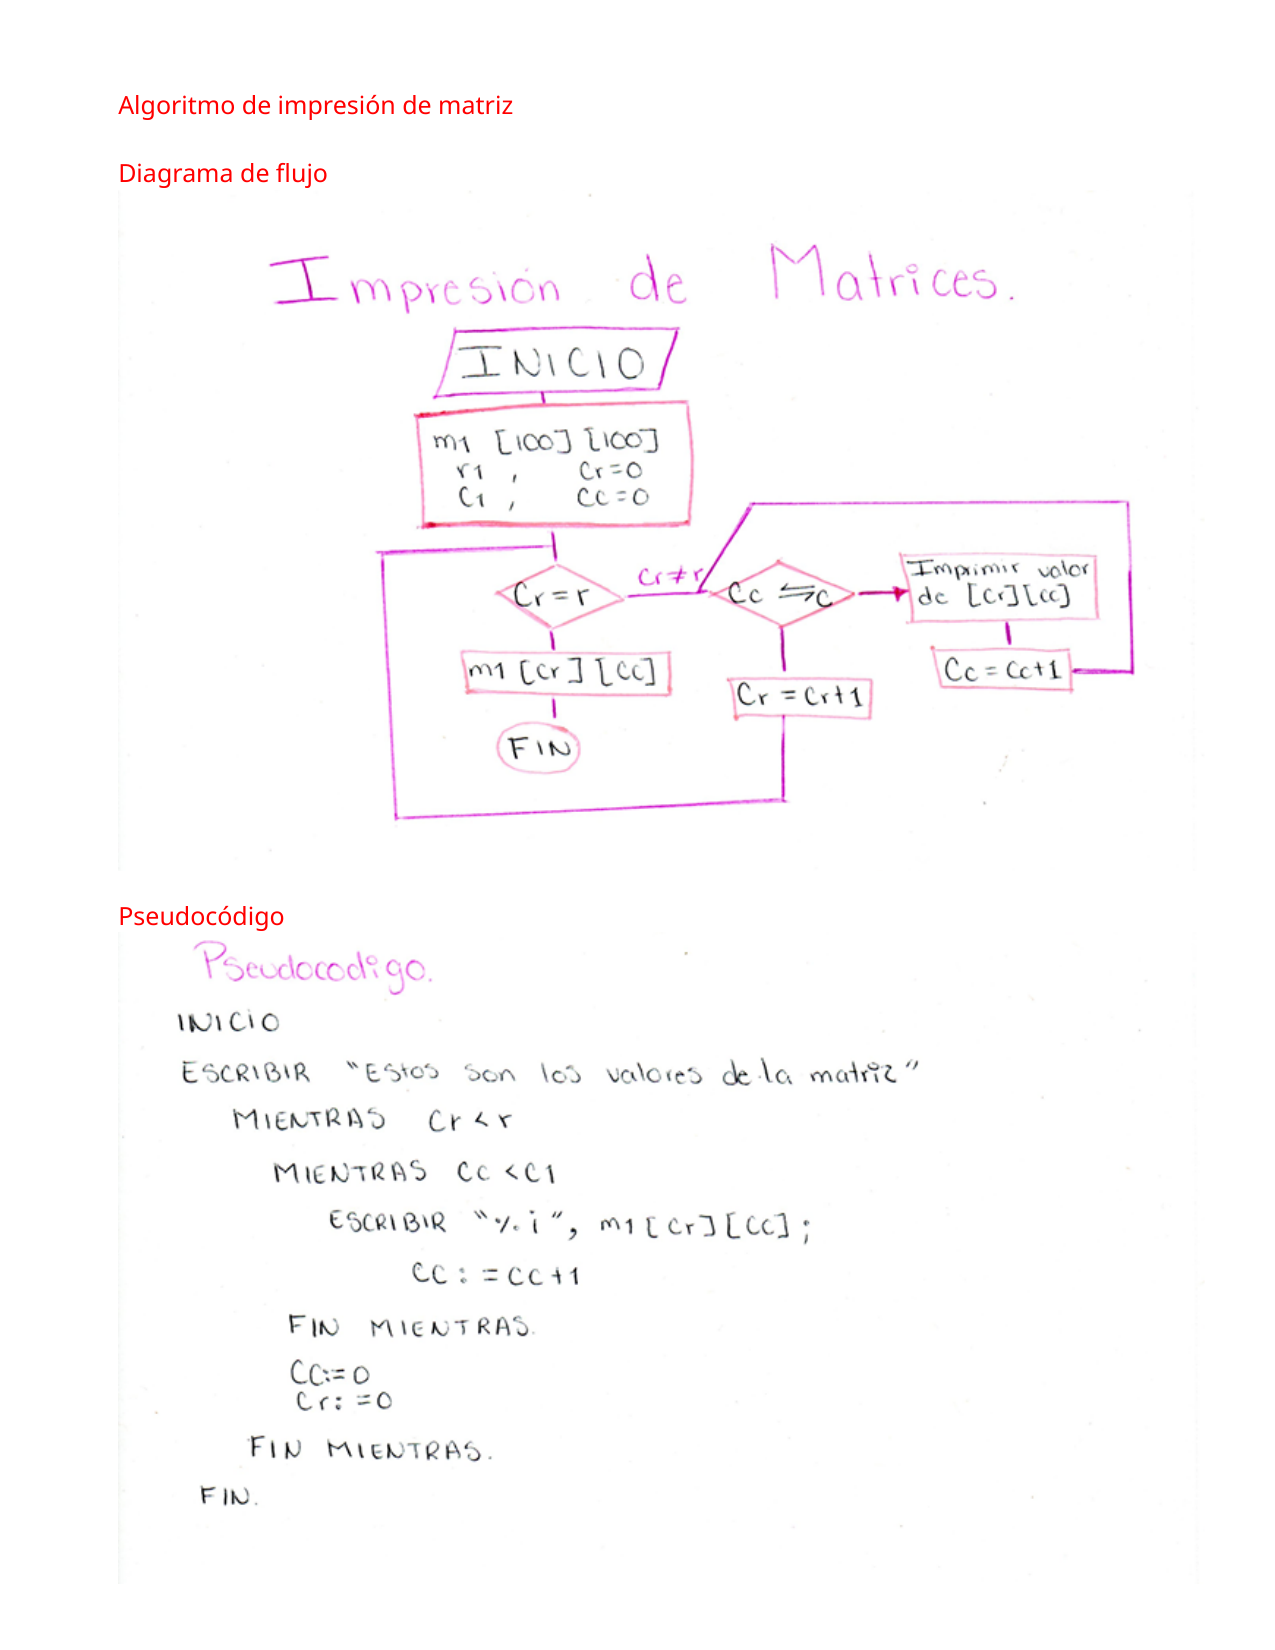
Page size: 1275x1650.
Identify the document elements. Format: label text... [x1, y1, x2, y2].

text Diagrama de flujo [118, 156, 1205, 190]
text Algoritmo de impresión de matriz [118, 88, 1205, 122]
text Pseudocódigo [118, 899, 1205, 932]
